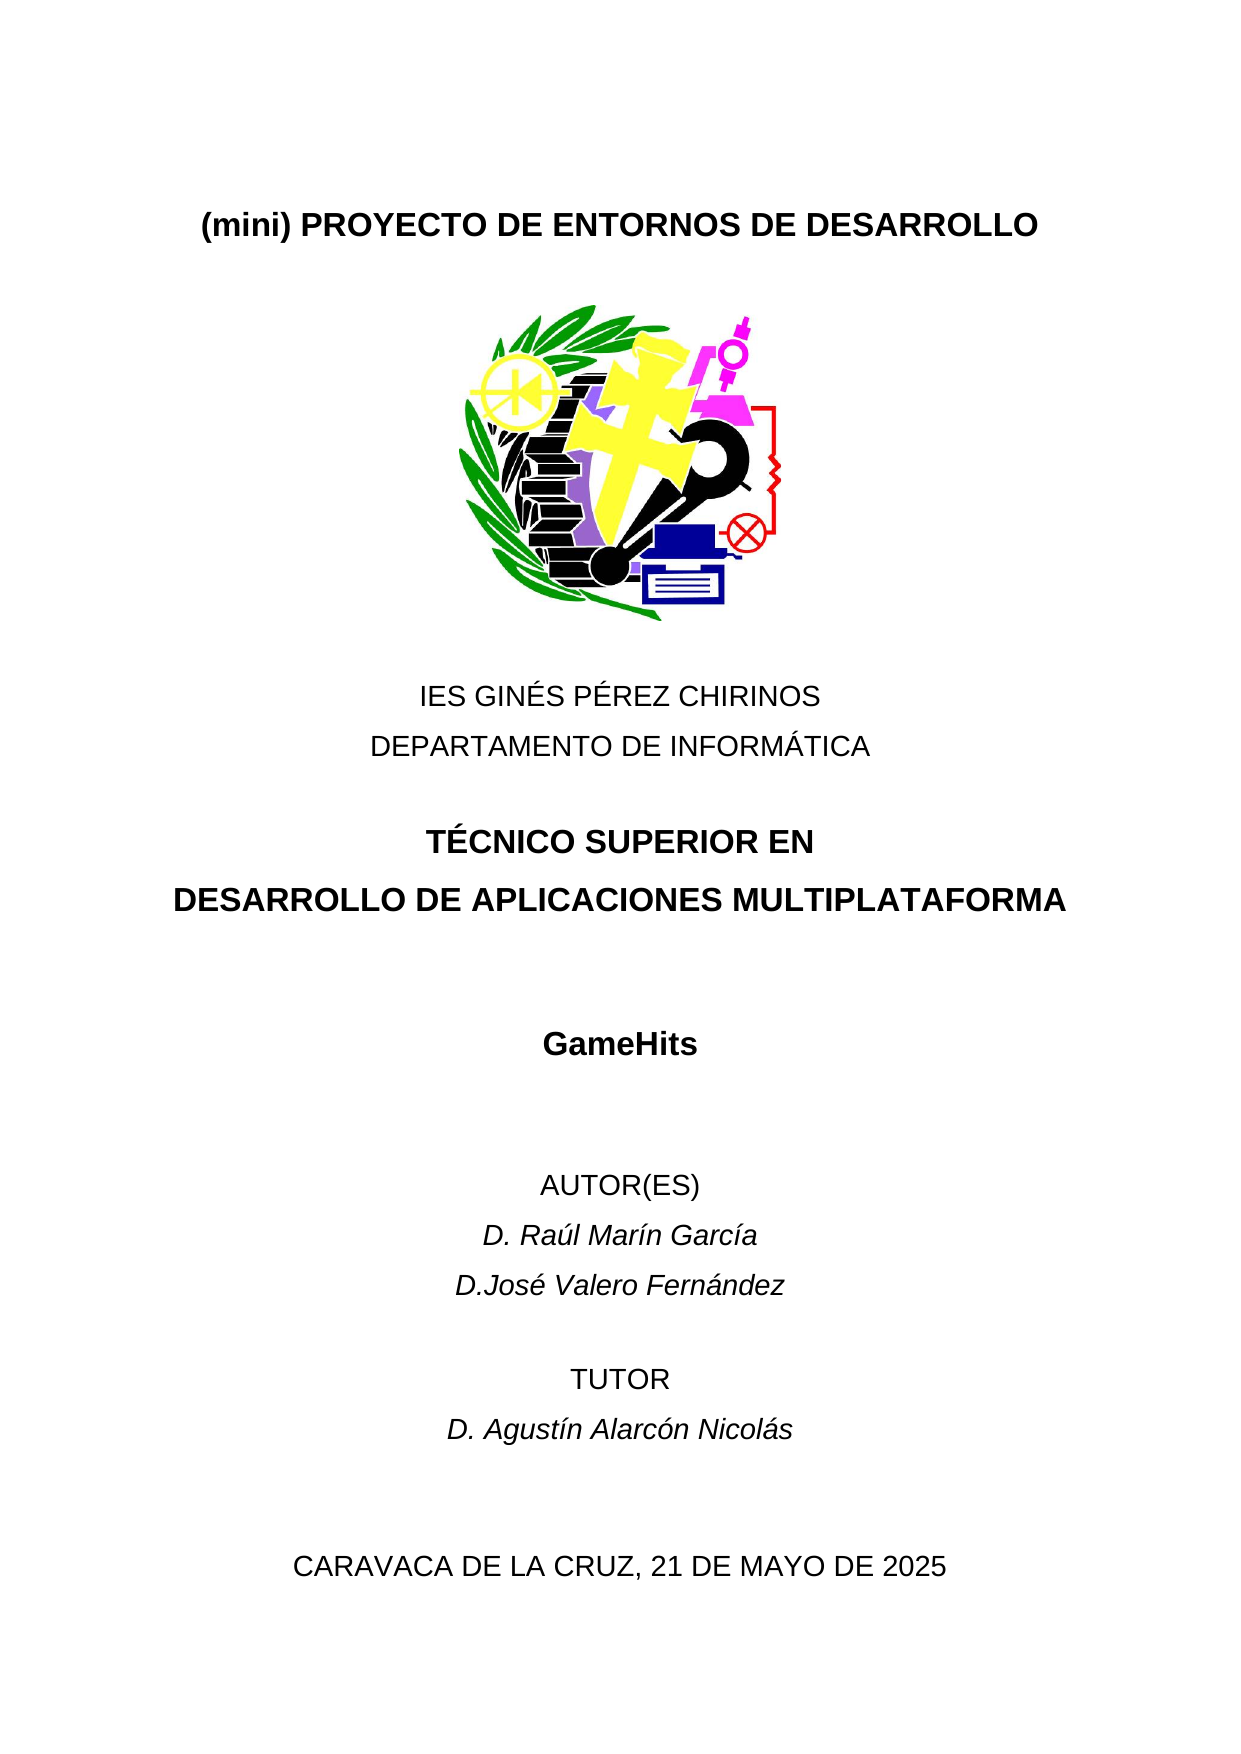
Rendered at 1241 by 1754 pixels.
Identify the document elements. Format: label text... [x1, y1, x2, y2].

text D. Raúl Marín García [118, 1218, 1122, 1251]
text IES GINÉS PÉREZ CHIRINOS [118, 678, 1122, 712]
text AUTOR(ES) [118, 1168, 1122, 1201]
text GameHits [118, 1024, 1122, 1062]
text D. Agustín Alarcón Nicolás [118, 1412, 1122, 1446]
picture [459, 305, 782, 621]
text (mini) PROYECTO DE ENTORNOS DE DESARROLLO [118, 204, 1122, 243]
text TUTOR [118, 1362, 1122, 1395]
text DEPARTAMENTO DE INFORMÁTICA [118, 729, 1122, 762]
text TÉCNICO SUPERIOR EN [118, 822, 1122, 861]
text DESARROLLO DE APLICACIONES MULTIPLATAFORMA [118, 880, 1122, 918]
text CARAVACA DE LA CRUZ, 21 DE MAYO DE 2025 [118, 1548, 1122, 1582]
text D.José Valero Fernández [118, 1268, 1122, 1302]
